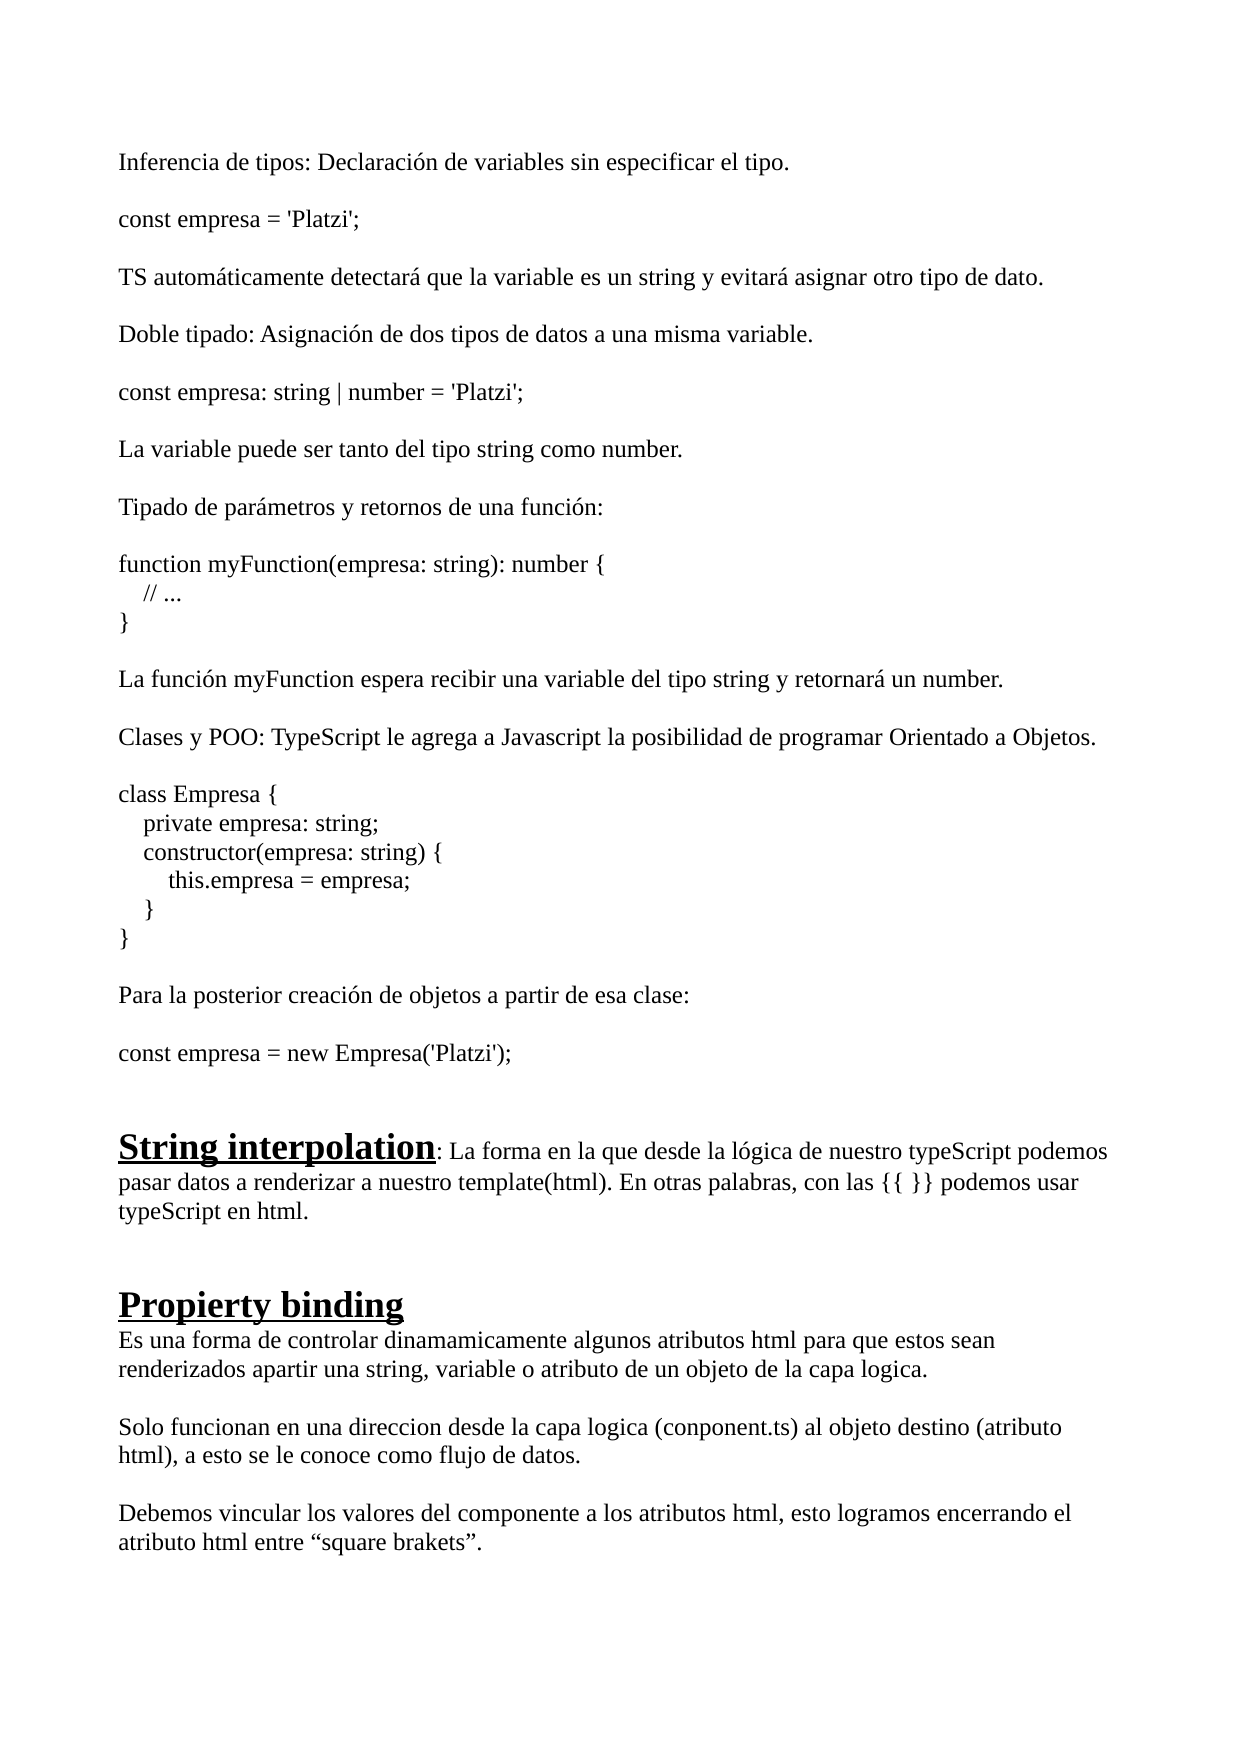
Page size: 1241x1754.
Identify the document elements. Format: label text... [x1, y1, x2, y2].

text private empresa: string; [118, 808, 1122, 837]
text String interpolation: La forma en la que desde la lógica de nuestro typeScript podemos pasar datos a renderizar a nuestro template(html). En otras palabras, con las {{ }} podemos usar typeScript en html. [118, 1124, 1122, 1225]
text La función myFunction espera recibir una variable del tipo string y retornará un number. [118, 664, 1122, 693]
text } [118, 607, 1122, 636]
text Inferencia de tipos: Declaración de variables sin especificar el tipo. [118, 147, 1122, 176]
text } [118, 923, 1122, 952]
text // ... [118, 578, 1122, 607]
text Solo funcionan en una direccion desde la capa logica (conponent.ts) al objeto destino (atributo html), a esto se le conoce como flujo de datos. [118, 1412, 1122, 1469]
text this.empresa = empresa; [118, 866, 1122, 894]
text Debemos vincular los valores del componente a los atributos html, esto logramos encerrando el atributo html entre “square brakets”. [118, 1498, 1122, 1556]
text La variable puede ser tanto del tipo string como number. [118, 434, 1122, 463]
text Doble tipado: Asignación de dos tipos de datos a una misma variable. [118, 319, 1122, 348]
text const empresa = new Empresa('Platzi'); [118, 1038, 1122, 1067]
text Es una forma de controlar dinamamicamente algunos atributos html para que estos sean renderizados apartir una string, variable o atributo de un objeto de la capa logica. [118, 1326, 1122, 1383]
text Propierty binding [118, 1282, 1122, 1326]
text Clases y POO: TypeScript le agrega a Javascript la posibilidad de programar Orientado a Objetos. [118, 722, 1122, 751]
text TS automáticamente detectará que la variable es un string y evitará asignar otro tipo de dato. [118, 262, 1122, 291]
text class Empresa { [118, 779, 1122, 808]
text const empresa = 'Platzi'; [118, 204, 1122, 233]
text Para la posterior creación de objetos a partir de esa clase: [118, 981, 1122, 1009]
text function myFunction(empresa: string): number { [118, 549, 1122, 578]
text constructor(empresa: string) { [118, 837, 1122, 866]
text } [118, 894, 1122, 923]
text Tipado de parámetros y retornos de una función: [118, 492, 1122, 521]
text const empresa: string | number = 'Platzi'; [118, 377, 1122, 406]
